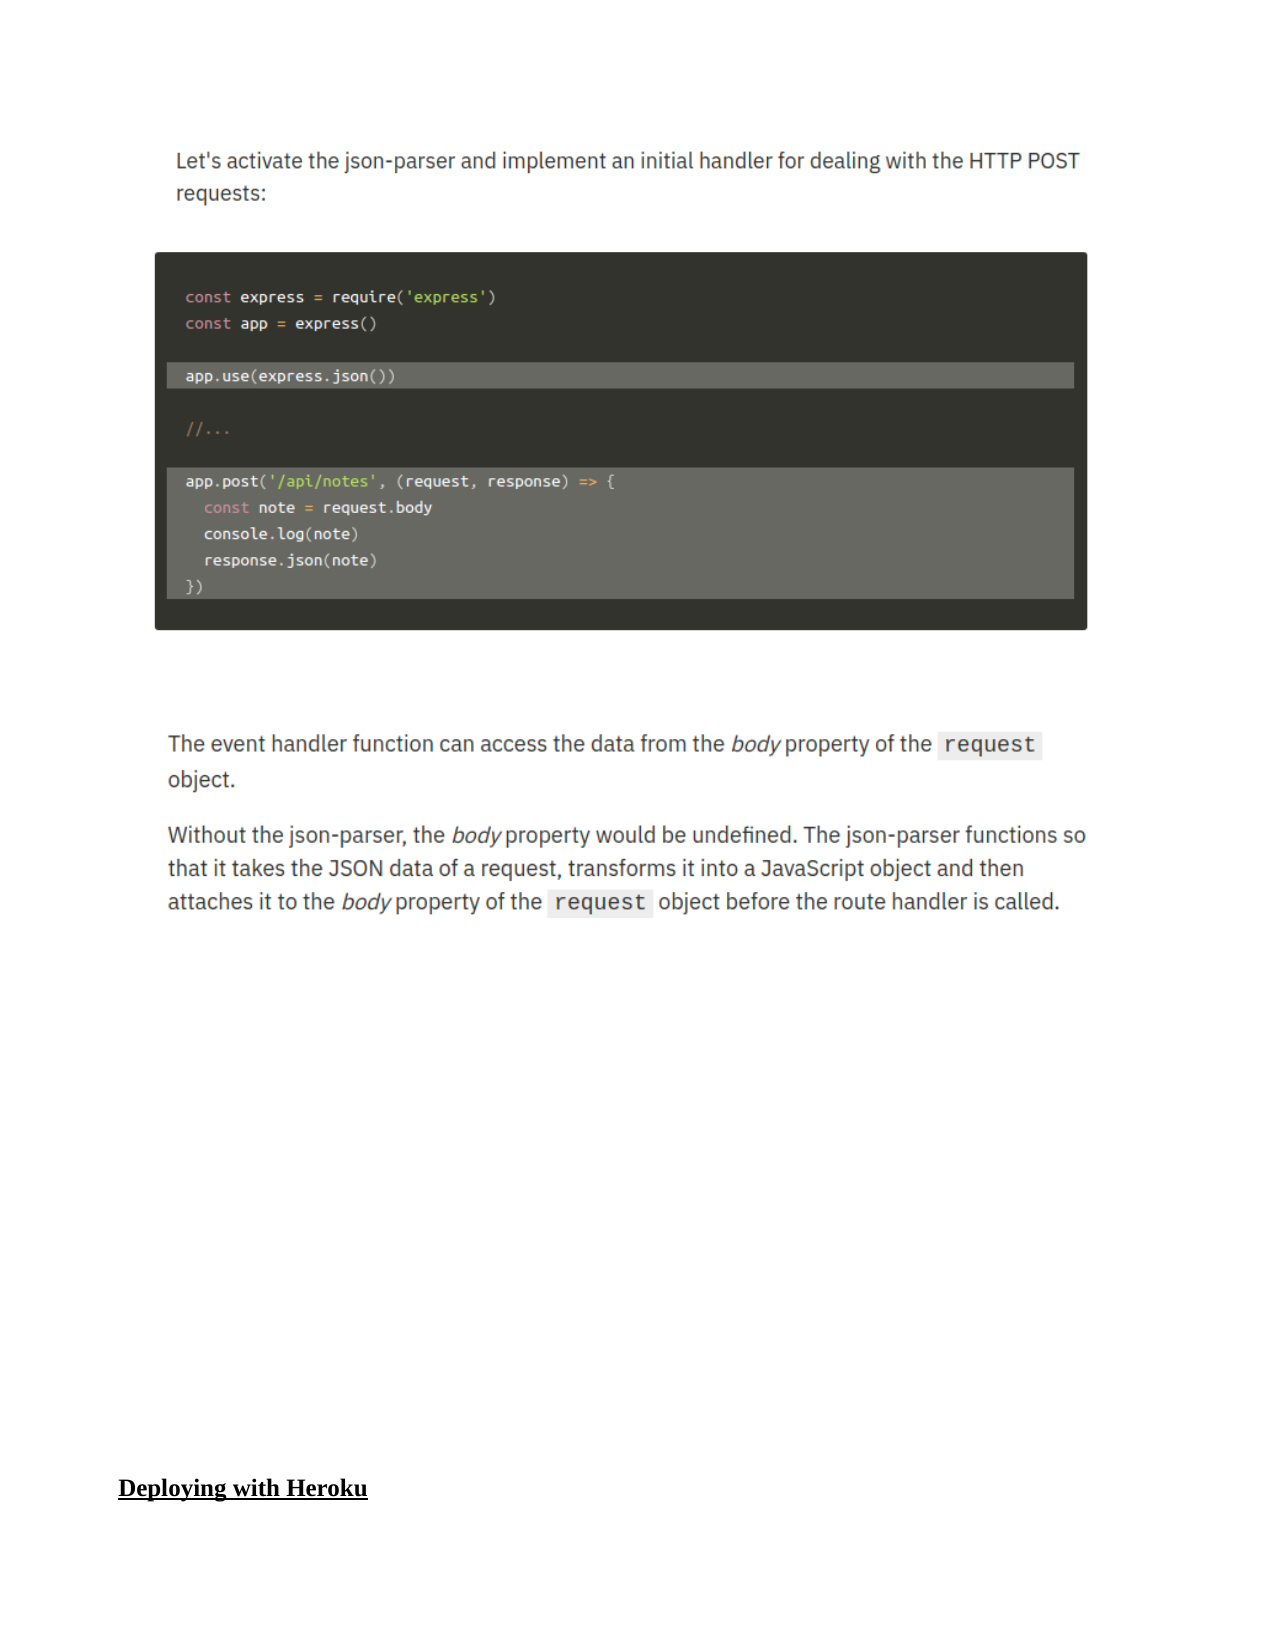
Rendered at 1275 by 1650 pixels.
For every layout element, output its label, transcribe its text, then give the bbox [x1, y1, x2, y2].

text Deploying with Heroku [118, 1473, 1157, 1502]
picture [91, 690, 1131, 928]
picture [94, 129, 1134, 641]
